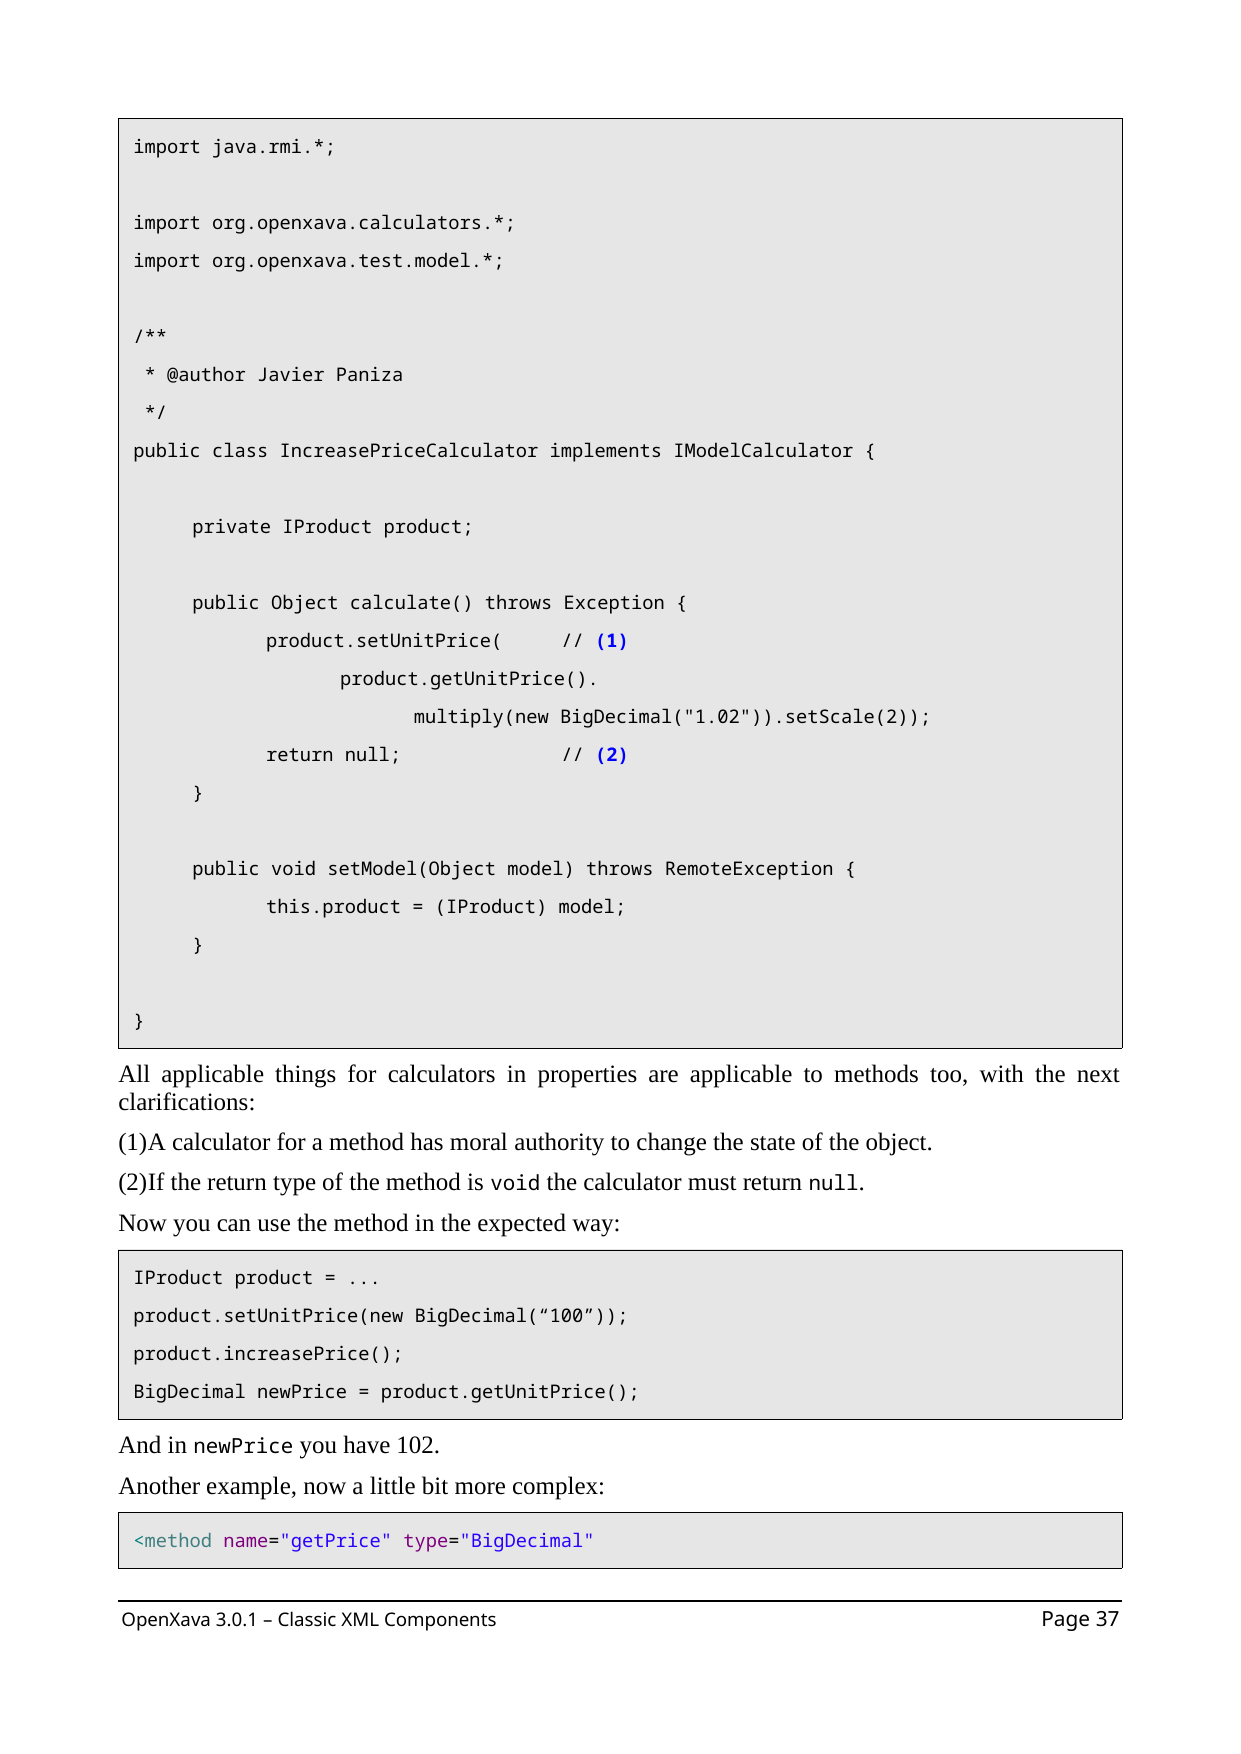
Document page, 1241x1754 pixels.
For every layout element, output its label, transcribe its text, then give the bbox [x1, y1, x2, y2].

text } [119, 917, 1122, 954]
text } [119, 993, 1122, 1048]
text */ [119, 384, 1122, 422]
list A calculator for a method has moral authority to change the state of the object. [118, 1128, 1122, 1156]
text this.product = (IProduct) model; [119, 878, 1122, 917]
text } [119, 764, 1122, 802]
text Another example, now a little bit more complex: [118, 1472, 1122, 1500]
text <method name="getPrice" type="BigDecimal" [119, 1513, 1122, 1568]
text import java.rmi.*; [119, 119, 1122, 156]
text import org.openxava.calculators.*; [119, 194, 1122, 232]
text And in newPrice you have 102. [118, 1431, 1122, 1459]
text /** [119, 308, 1122, 346]
text public void setModel(Object model) throws RemoteException { [119, 841, 1122, 878]
text private IProduct product; [119, 498, 1122, 536]
text import org.openxava.test.model.*; [119, 232, 1122, 270]
text return null; // (2) [119, 726, 1122, 764]
text IProduct product = ... [119, 1251, 1122, 1287]
list If the return type of the method is void the calculator must return null. [118, 1168, 1122, 1197]
text public class IncreasePriceCalculator implements IModelCalculator { [119, 422, 1122, 460]
text product.getUnitPrice(). [119, 650, 1122, 688]
text All applicable things for calculators in properties are applicable to methods too, with the next clarifications: [118, 1060, 1122, 1116]
text BigDecimal newPrice = product.getUnitPrice(); [119, 1363, 1122, 1419]
text multiply(new BigDecimal("1.02")).setScale(2)); [119, 688, 1122, 726]
text product.setUnitPrice( // (1) [119, 612, 1122, 650]
text Now you can use the method in the expected way: [118, 1209, 1122, 1237]
text product.setUnitPrice(new BigDecimal(“100”)); [119, 1287, 1122, 1326]
text * @author Javier Paniza [119, 346, 1122, 384]
text public Object calculate() throws Exception { [119, 574, 1122, 612]
text product.increasePrice(); [119, 1326, 1122, 1363]
